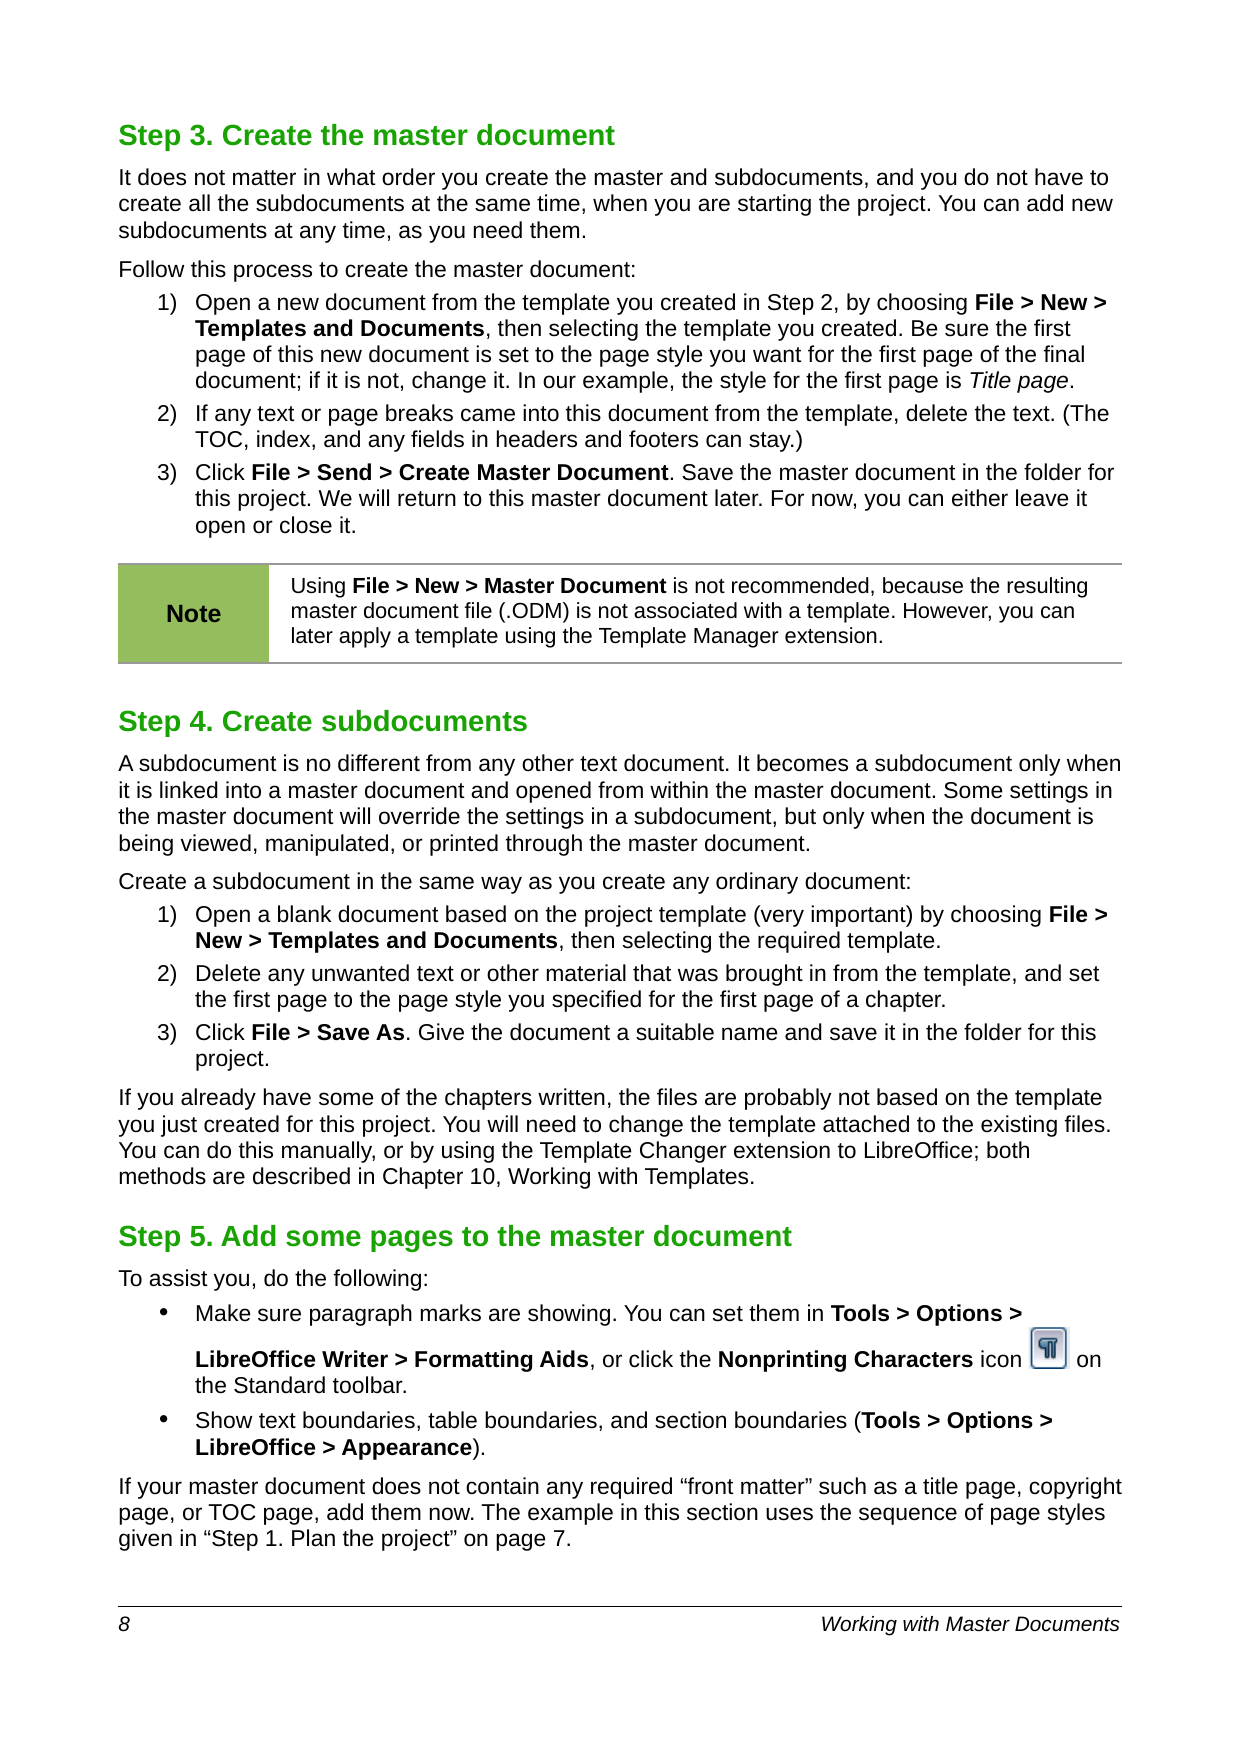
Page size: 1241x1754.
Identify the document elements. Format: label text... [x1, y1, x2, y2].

list Open a blank document based on the project template (very important) by choosing File > New > Templates and Documents, then selecting the required template. [177, 901, 1122, 954]
list Open a new document from the template you created in Step 2, by choosing File > New > Templates and Documents, then selecting the template you created. Be sure the first page of this new document is set to the page style you want for the first page of the final document; if it is not, change it. In our example, the style for the first page is Title page. [177, 288, 1122, 394]
list Create a subdocument in the same way as you create any ordinary document: [118, 868, 1122, 895]
picture [1028, 1327, 1070, 1369]
text It does not matter in what order you create the master and subdocuments, and you do not have to create all the subdocuments at the same time, when you are starting the project. You can add new subdocuments at any time, as you need them. [118, 164, 1122, 243]
list If any text or page breaks came into this document from the template, delete the text. (The TOC, index, and any fields in headers and footers can stay.) [177, 400, 1122, 453]
subtitle Step 4. Create subdocuments [118, 704, 1122, 738]
list Click File > Save As. Give the document a suitable name and save it in the folder for this project. [177, 1019, 1122, 1072]
list Click File > Send > Create Master Document. Save the master document in the folder for this project. We will return to this master document later. For now, you can either leave it open or close it. [177, 459, 1122, 538]
list Delete any unwanted text or other material that was brought in from the template, and set the first page to the page style you specified for the first page of a chapter. [177, 960, 1122, 1013]
list Show text boundaries, table boundaries, and section boundaries (Tools > Options > LibreOffice > Appearance). [156, 1405, 1122, 1460]
subtitle Step 3. Create the master document [118, 118, 1122, 152]
list If you already have some of the chapters written, the files are probably not based on the template you just created for this project. You will need to change the template attached to the existing files. You can do this manually, or by using the Template Changer extension to LibreOffice; both methods are described in Chapter 10, Working with Templates. [118, 1084, 1122, 1190]
list Make sure paragraph marks are showing. You can set them in Tools > Options > LibreOffice Writer > Formatting Aids, or click the Nonprinting Characters icon on the Standard toolbar. [156, 1298, 1122, 1398]
list To assist you, do the following: [118, 1265, 1122, 1291]
subtitle Step 5. Add some pages to the master document [118, 1219, 1122, 1253]
text If your master document does not contain any required “front matter” such as a title page, copyright page, or TOC page, add them now. The example in this section uses the sequence of page styles given in “Step 1. Plan the project” on page 7. [118, 1473, 1122, 1552]
text A subdocument is no different from any other text document. It becomes a subdocument only when it is linked into a master document and opened from within the master document. Some settings in the master document will override the settings in a subdocument, but only when the document is being viewed, manipulated, or printed through the master document. [118, 750, 1122, 856]
list Follow this process to create the master document: [118, 256, 1122, 282]
table_header Using File > New > Master Document is not recommended, because the resulting master document file (.ODM) is not associated with a template. However, you can later apply a template using the Template Manager extension. [269, 565, 1122, 662]
table_header Note [118, 565, 269, 662]
